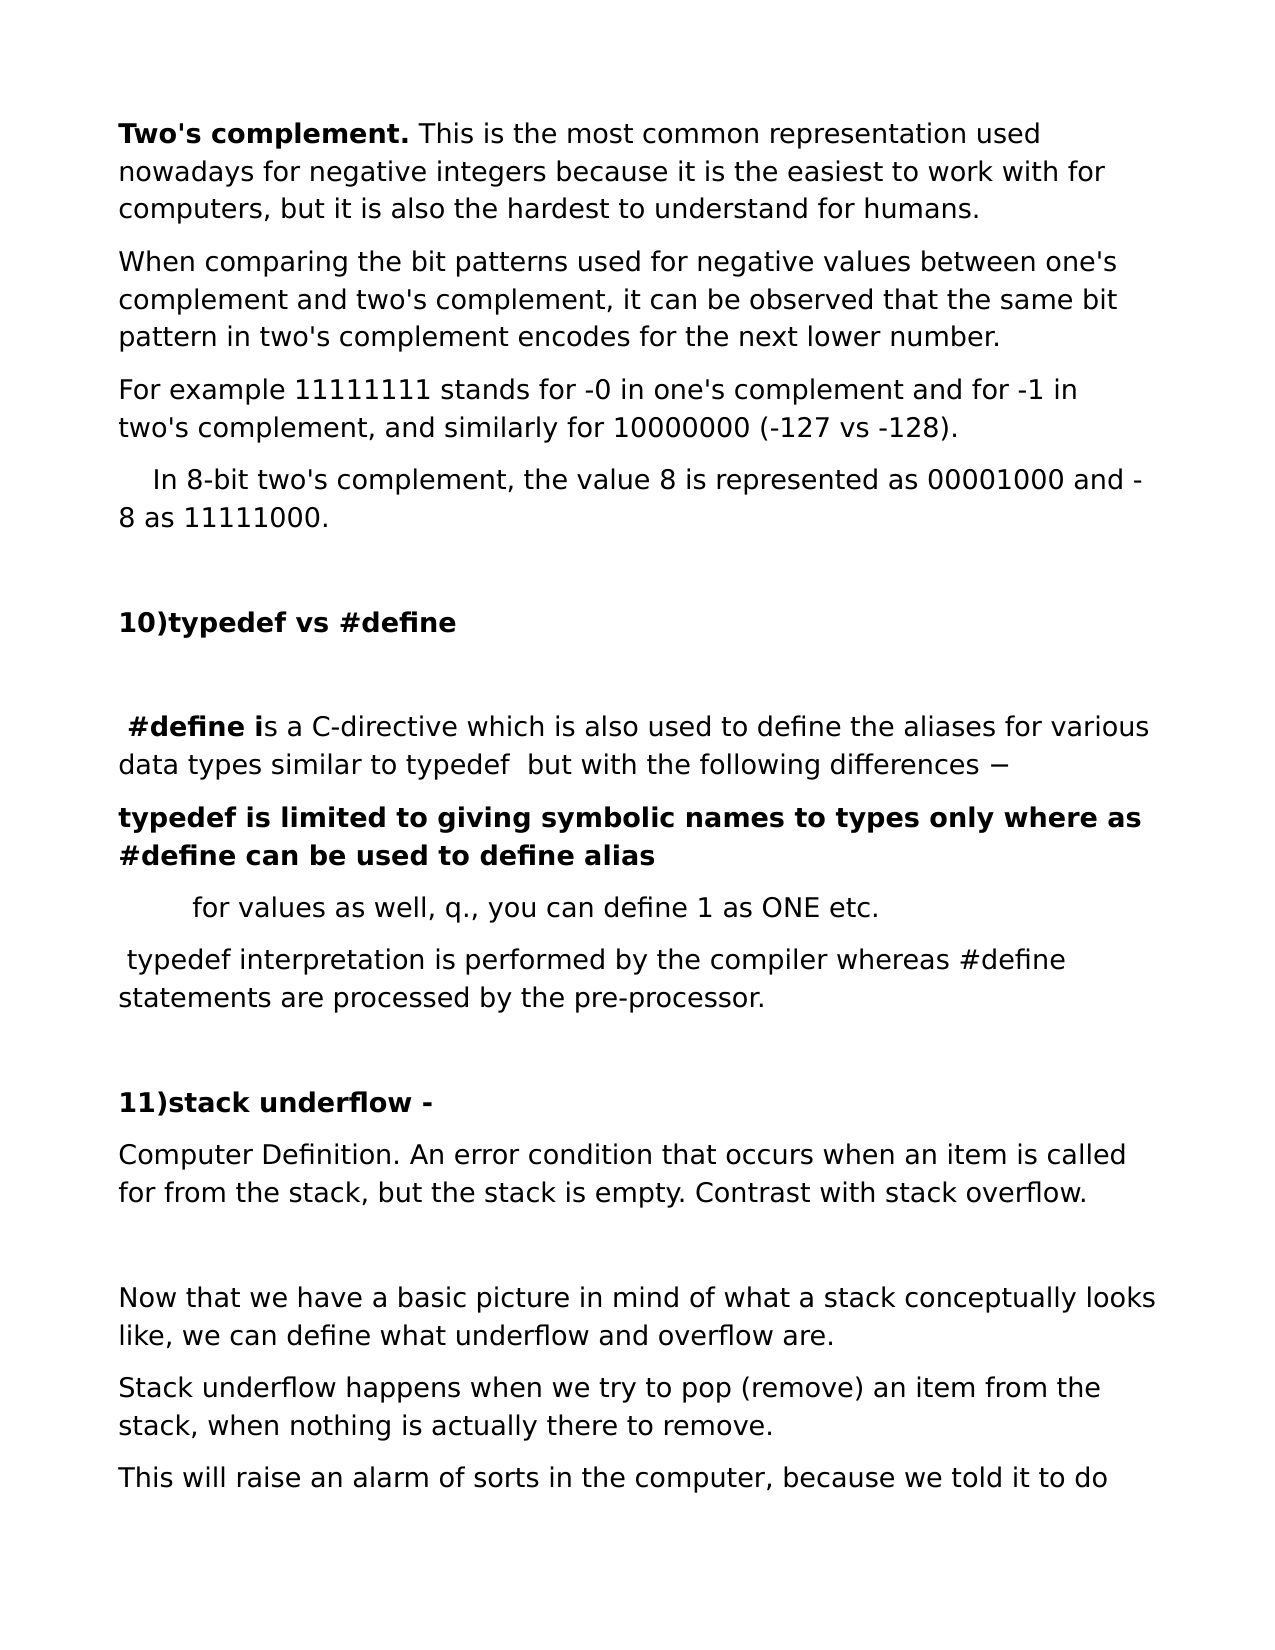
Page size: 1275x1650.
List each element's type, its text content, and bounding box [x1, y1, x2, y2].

text Two's complement. This is the most common representation used nowadays for negative integers because it is the easiest to work with for computers, but it is also the hardest to understand for humans. [118, 118, 1157, 225]
text This will raise an alarm of sorts in the computer, because we told it to do [118, 1463, 1157, 1494]
text for values as well, q., you can define 1 as ONE etc. [118, 892, 1157, 924]
text #define is a C-directive which is also used to define the aliases for various data types similar to typedef but with the following differences − [118, 712, 1157, 781]
text typedef is limited to giving symbolic names to types only where as #define can be used to define alias [118, 802, 1157, 871]
text Stack underflow happens when we try to pop (remove) an item from the stack, when nothing is actually there to remove. [118, 1372, 1157, 1442]
text 11)stack underflow - [118, 1087, 1157, 1119]
text When comparing the bit patterns used for negative values between one's complement and two's complement, it can be observed that the same bit pattern in two's complement encodes for the next lower number. [118, 246, 1157, 353]
text typedef interpretation is performed by the compiler whereas #define statements are processed by the pre-processor. [118, 944, 1157, 1014]
text For example 11111111 stands for -0 in one's complement and for -1 in two's complement, and similarly for 10000000 (-127 vs -128). [118, 374, 1157, 443]
text Now that we have a basic picture in mind of what a stack conceptually looks like, we can define what underflow and overflow are. [118, 1282, 1157, 1352]
text In 8-bit two's complement, the value 8 is represented as 00001000 and -8 as 11111000. [118, 464, 1157, 534]
text Computer Definition. An error condition that occurs when an item is called for from the stack, but the stack is empty. Contrast with stack overflow. [118, 1139, 1157, 1209]
text 10)typedef vs #define [118, 607, 1157, 638]
